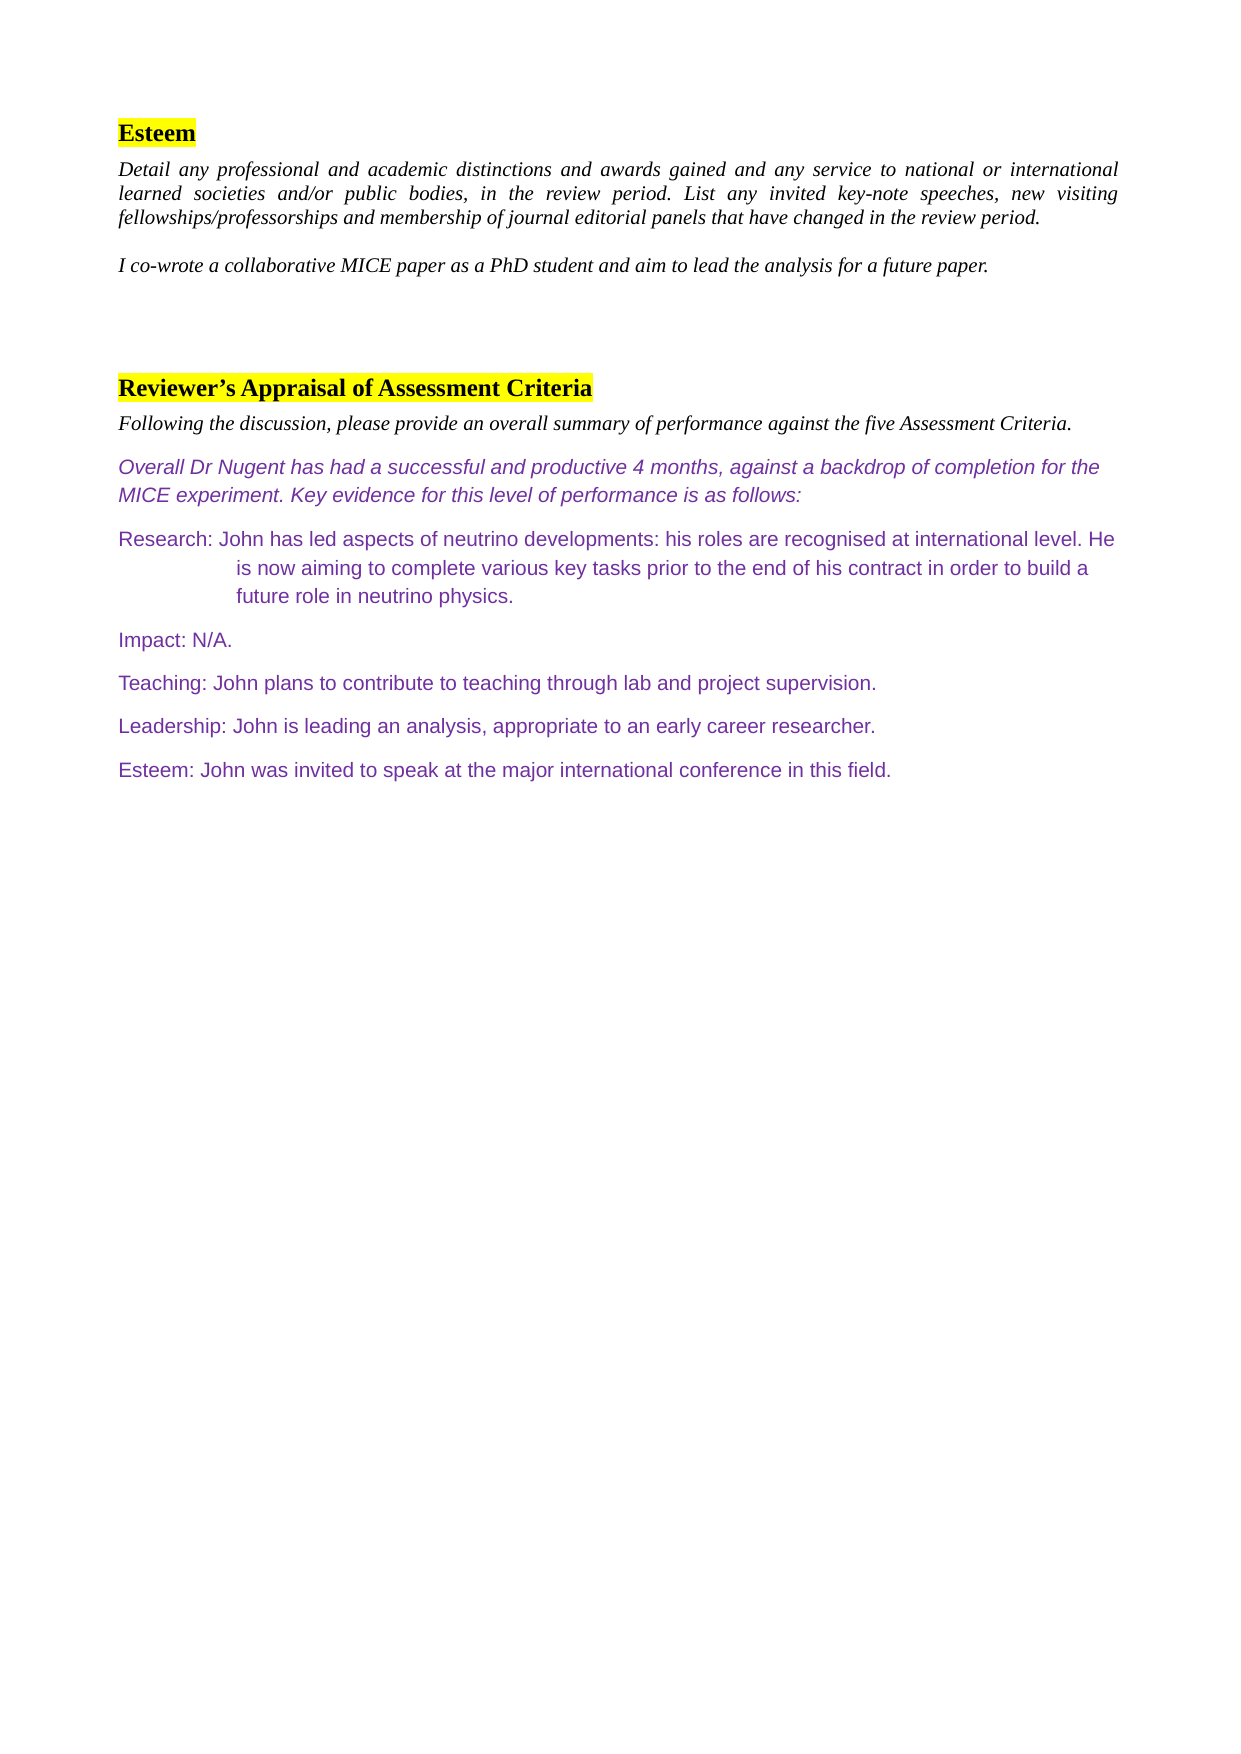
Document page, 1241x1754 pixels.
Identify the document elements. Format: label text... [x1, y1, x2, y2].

text Detail any professional and academic distinctions and awards gained and any service to national or international learned societies and/or public bodies, in the review period. List any invited key-note speeches, new visiting fellowships/professorships and membership of journal editorial panels that have changed in the review period. [118, 156, 1122, 229]
text I co-wrote a collaborative MICE paper as a PhD student and aim to lead the analysis for a future paper. [118, 253, 1122, 277]
text Leadership: John is leading an analysis, appropriate to an early career researcher. [118, 714, 1122, 738]
text Following the discussion, please provide an overall summary of performance against the five Assessment Criteria. [118, 411, 1122, 435]
text Overall Dr Nugent has had a successful and productive 4 months, against a backdrop of completion for the MICE experiment. Key evidence for this level of performance is as follows: [118, 454, 1122, 507]
text Research: John has led aspects of neutrino developments: his roles are recognised at international level. He is now aiming to complete various key tasks prior to the end of his contract in order to build a future role in neutrino physics. [118, 527, 1122, 608]
text Teaching: John plans to contribute to teaching through lab and project supervision. [118, 671, 1122, 695]
text Reviewer’s Appraisal of Assessment Criteria [118, 373, 1122, 402]
text Esteem: John was invited to speak at the major international conference in this field. [118, 757, 1122, 781]
text Impact: N/A. [118, 627, 1122, 651]
text Esteem [118, 118, 1122, 147]
